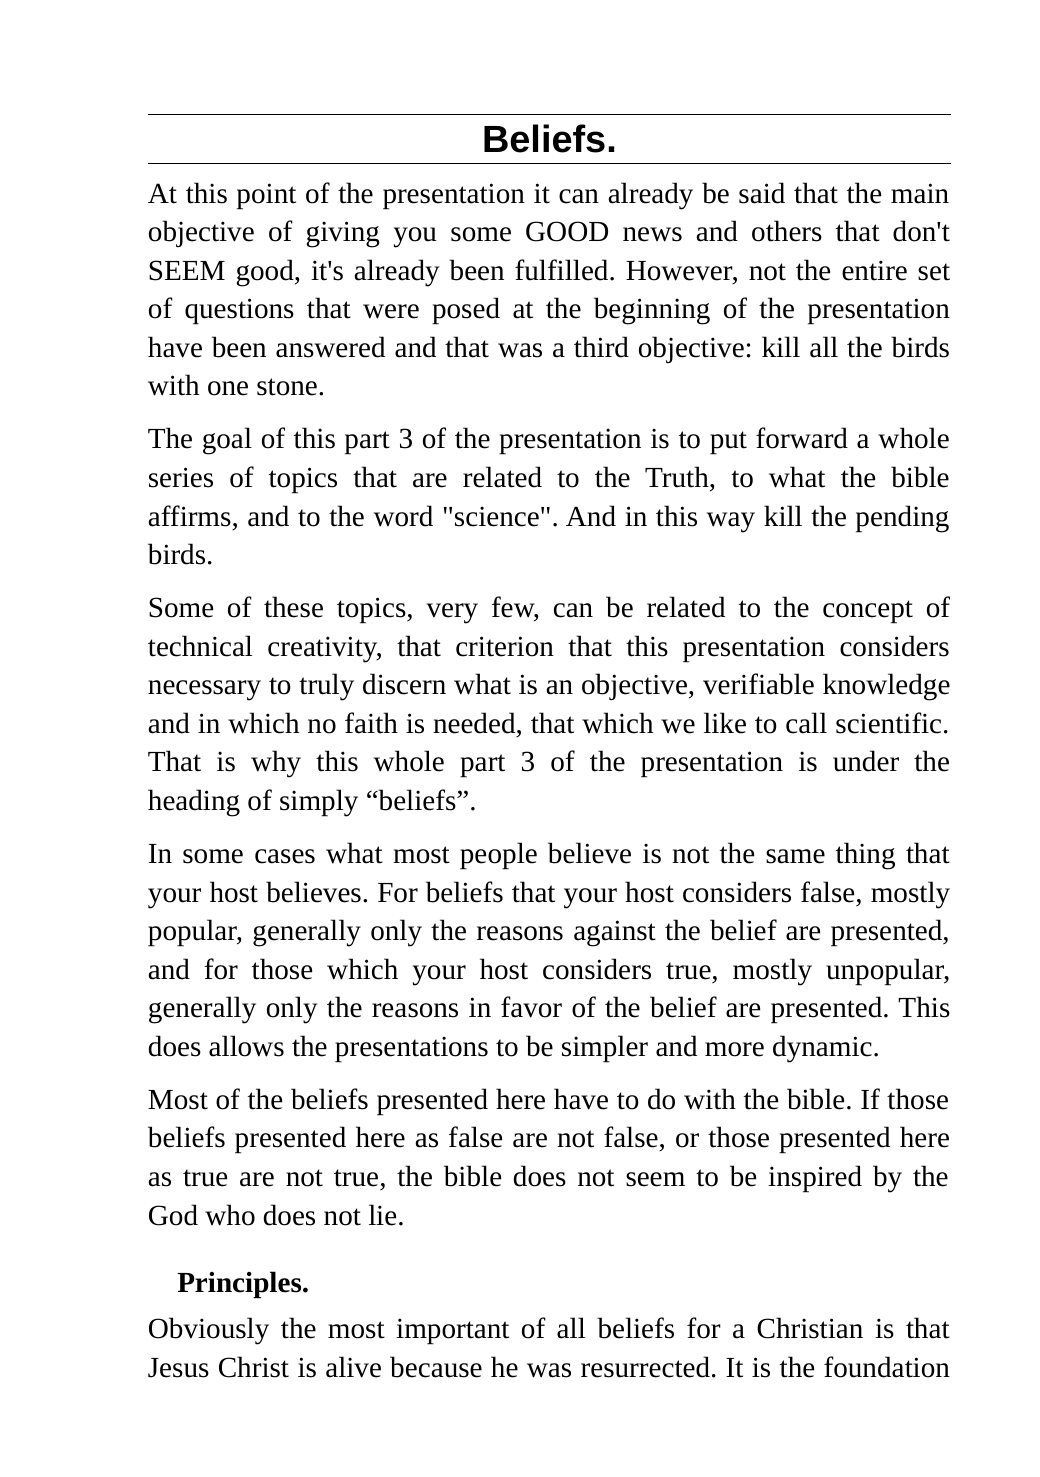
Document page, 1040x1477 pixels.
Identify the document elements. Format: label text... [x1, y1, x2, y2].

subtitle Beliefs. [148, 115, 951, 163]
text In some cases what most people believe is not the same thing that your host believes. For beliefs that your host considers false, mostly popular, generally only the reasons against the belief are presented, and for those which your host considers true, mostly unpopular, generally only the reasons in favor of the belief are presented. This does allows the presentations to be simpler and more dynamic. [148, 836, 951, 1062]
text Most of the beliefs presented here have to do with the bible. If those beliefs presented here as false are not false, or those presented here as true are not true, the bible does not seem to be inspired by the God who does not lie. [148, 1082, 951, 1231]
subtitle Principles. [177, 1265, 951, 1299]
text The goal of this part 3 of the presentation is to put forward a whole series of topics that are related to the Truth, to what the bible affirms, and to the word "science". And in this way kill the pending birds. [148, 422, 951, 571]
text Obviously the most important of all beliefs for a Christian is that Jesus Christ is alive because he was resurrected. It is the foundation [148, 1311, 951, 1383]
text Some of these topics, very few, can be related to the concept of technical creativity, that criterion that this presentation considers necessary to truly discern what is an objective, verifiable knowledge and in which no faith is needed, that which we like to call scientific. That is why this whole part 3 of the presentation is under the heading of simply “beliefs”. [148, 590, 951, 817]
text At this point of the presentation it can already be said that the main objective of giving you some GOOD news and others that don't SEEM good, it's already been fulfilled. However, not the entire set of questions that were posed at the beginning of the presentation have been answered and that was a third objective: kill all the birds with one stone. [148, 176, 951, 402]
